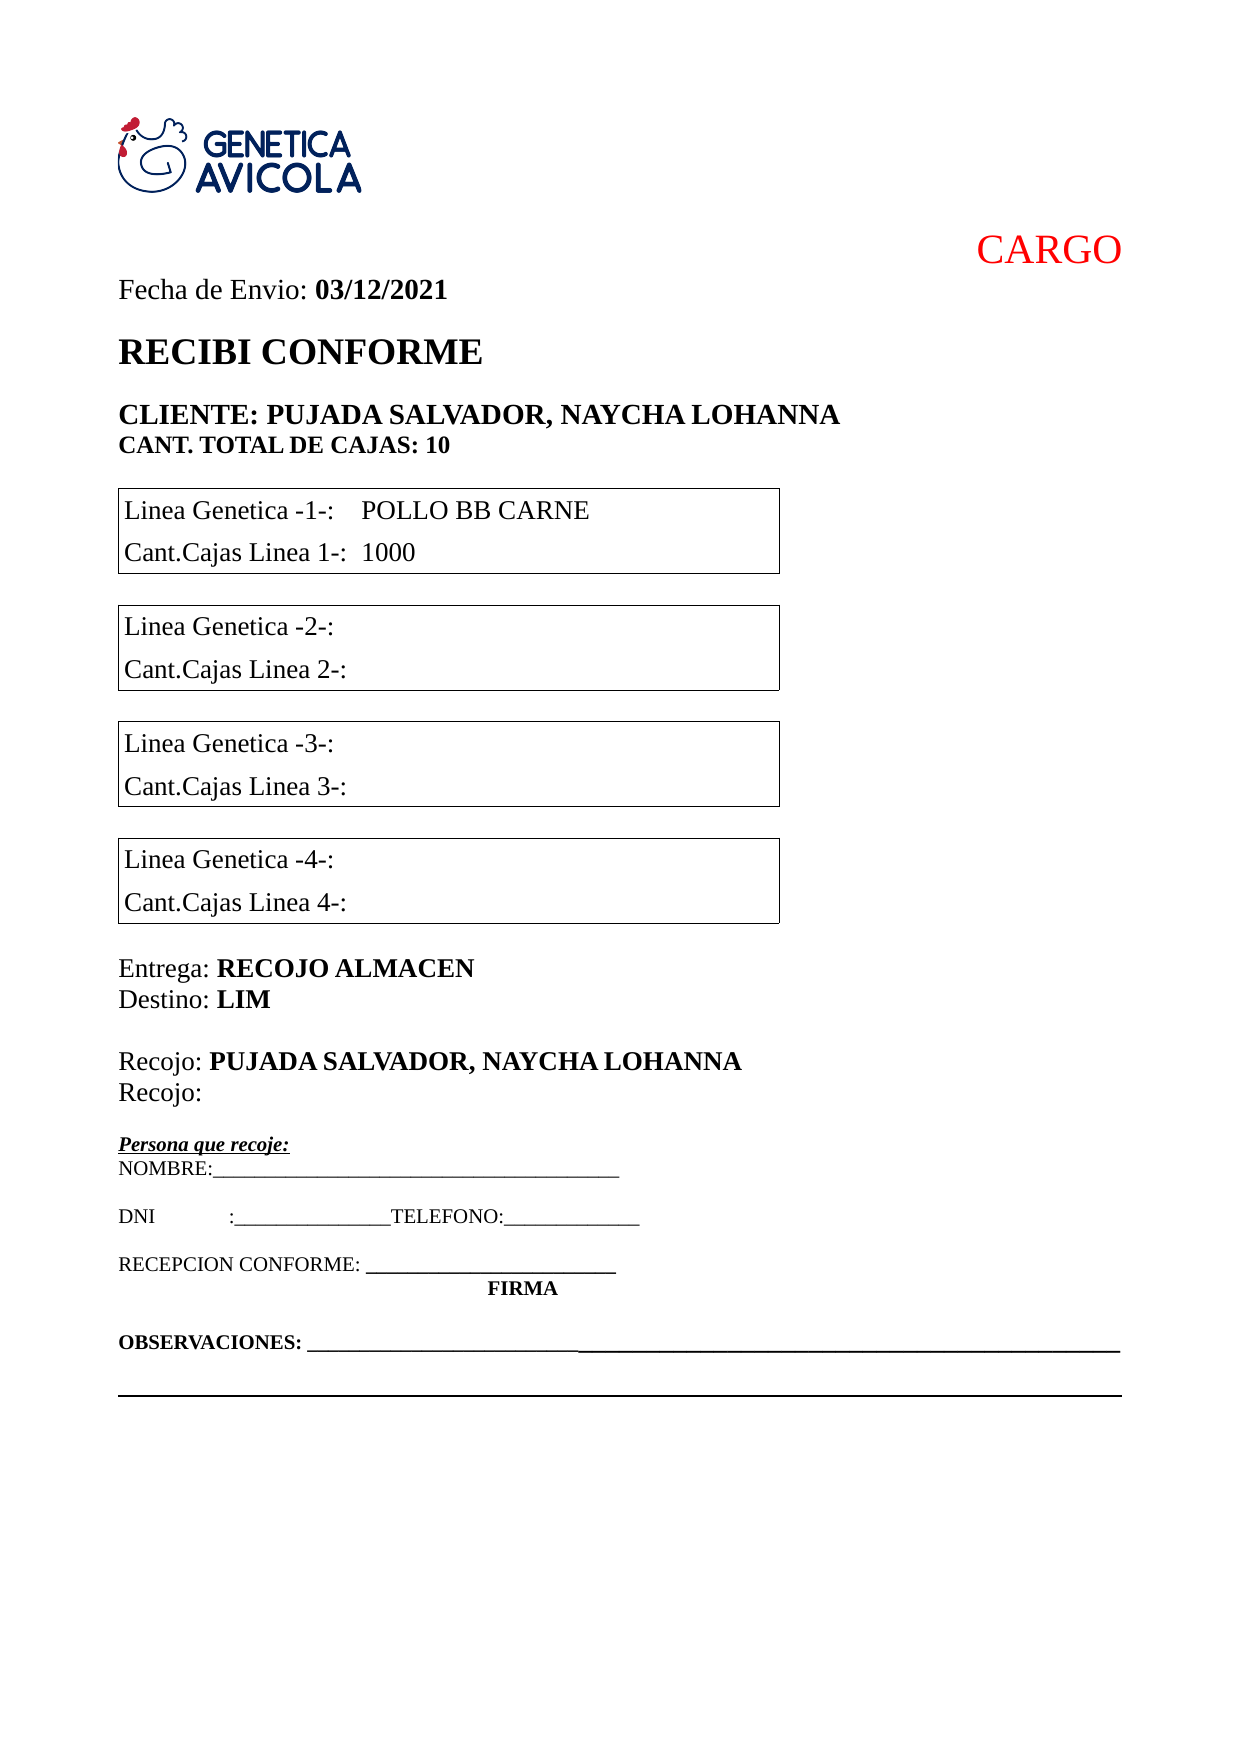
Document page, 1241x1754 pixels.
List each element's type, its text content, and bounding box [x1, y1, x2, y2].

table_cell [356, 880, 779, 923]
text Entrega: RECOJO ALMACEN [118, 952, 1122, 983]
text Fecha de Envio: 03/12/2021 [118, 272, 1122, 306]
table_cell [356, 839, 779, 880]
table_cell [356, 722, 779, 764]
table_cell Cant.Cajas Linea 1-: [119, 531, 356, 573]
table_cell Cant.Cajas Linea 2-: [119, 647, 356, 690]
table_cell Linea Genetica -2-: [119, 606, 356, 647]
text CARGO [118, 224, 1122, 272]
table_cell [356, 691, 779, 721]
text Destino: LIM [118, 983, 1122, 1014]
table_cell Cant.Cajas Linea 3-: [119, 764, 356, 806]
text RECEPCION CONFORME: ________________________ [118, 1252, 1122, 1276]
table_cell Linea Genetica -3-: [119, 722, 356, 764]
text OBSERVACIONES: __________________________________________________________________ [118, 1324, 1122, 1355]
picture [117, 117, 362, 193]
table_cell Cant.Cajas Linea 4-: [119, 880, 356, 923]
table_cell [118, 574, 356, 604]
text CLIENTE: PUJADA SALVADOR, NAYCHA LOHANNA [118, 397, 1122, 431]
table_header Linea Genetica -1-: [119, 489, 356, 531]
text RECIBI CONFORME [118, 330, 1122, 373]
text DNI :_______________TELEFONO:_____________ [118, 1204, 1122, 1228]
text FIRMA [118, 1276, 1122, 1300]
table_cell 1000 [356, 531, 779, 573]
table_cell [118, 807, 356, 838]
table_cell [356, 574, 779, 604]
text NOMBRE:_______________________________________ [118, 1156, 1122, 1180]
table_header POLLO BB CARNE [356, 489, 779, 531]
table_cell [356, 807, 779, 838]
table_cell [356, 764, 779, 806]
table_cell [118, 691, 356, 721]
table_cell [356, 606, 779, 647]
text Recojo: PUJADA SALVADOR, NAYCHA LOHANNA [118, 1045, 1122, 1076]
table_cell Linea Genetica -4-: [119, 839, 356, 880]
table_cell [356, 647, 779, 690]
text Persona que recoje: [118, 1132, 1122, 1156]
text CANT. TOTAL DE CAJAS: 10 [118, 431, 1122, 459]
text Recojo: [118, 1076, 1122, 1108]
